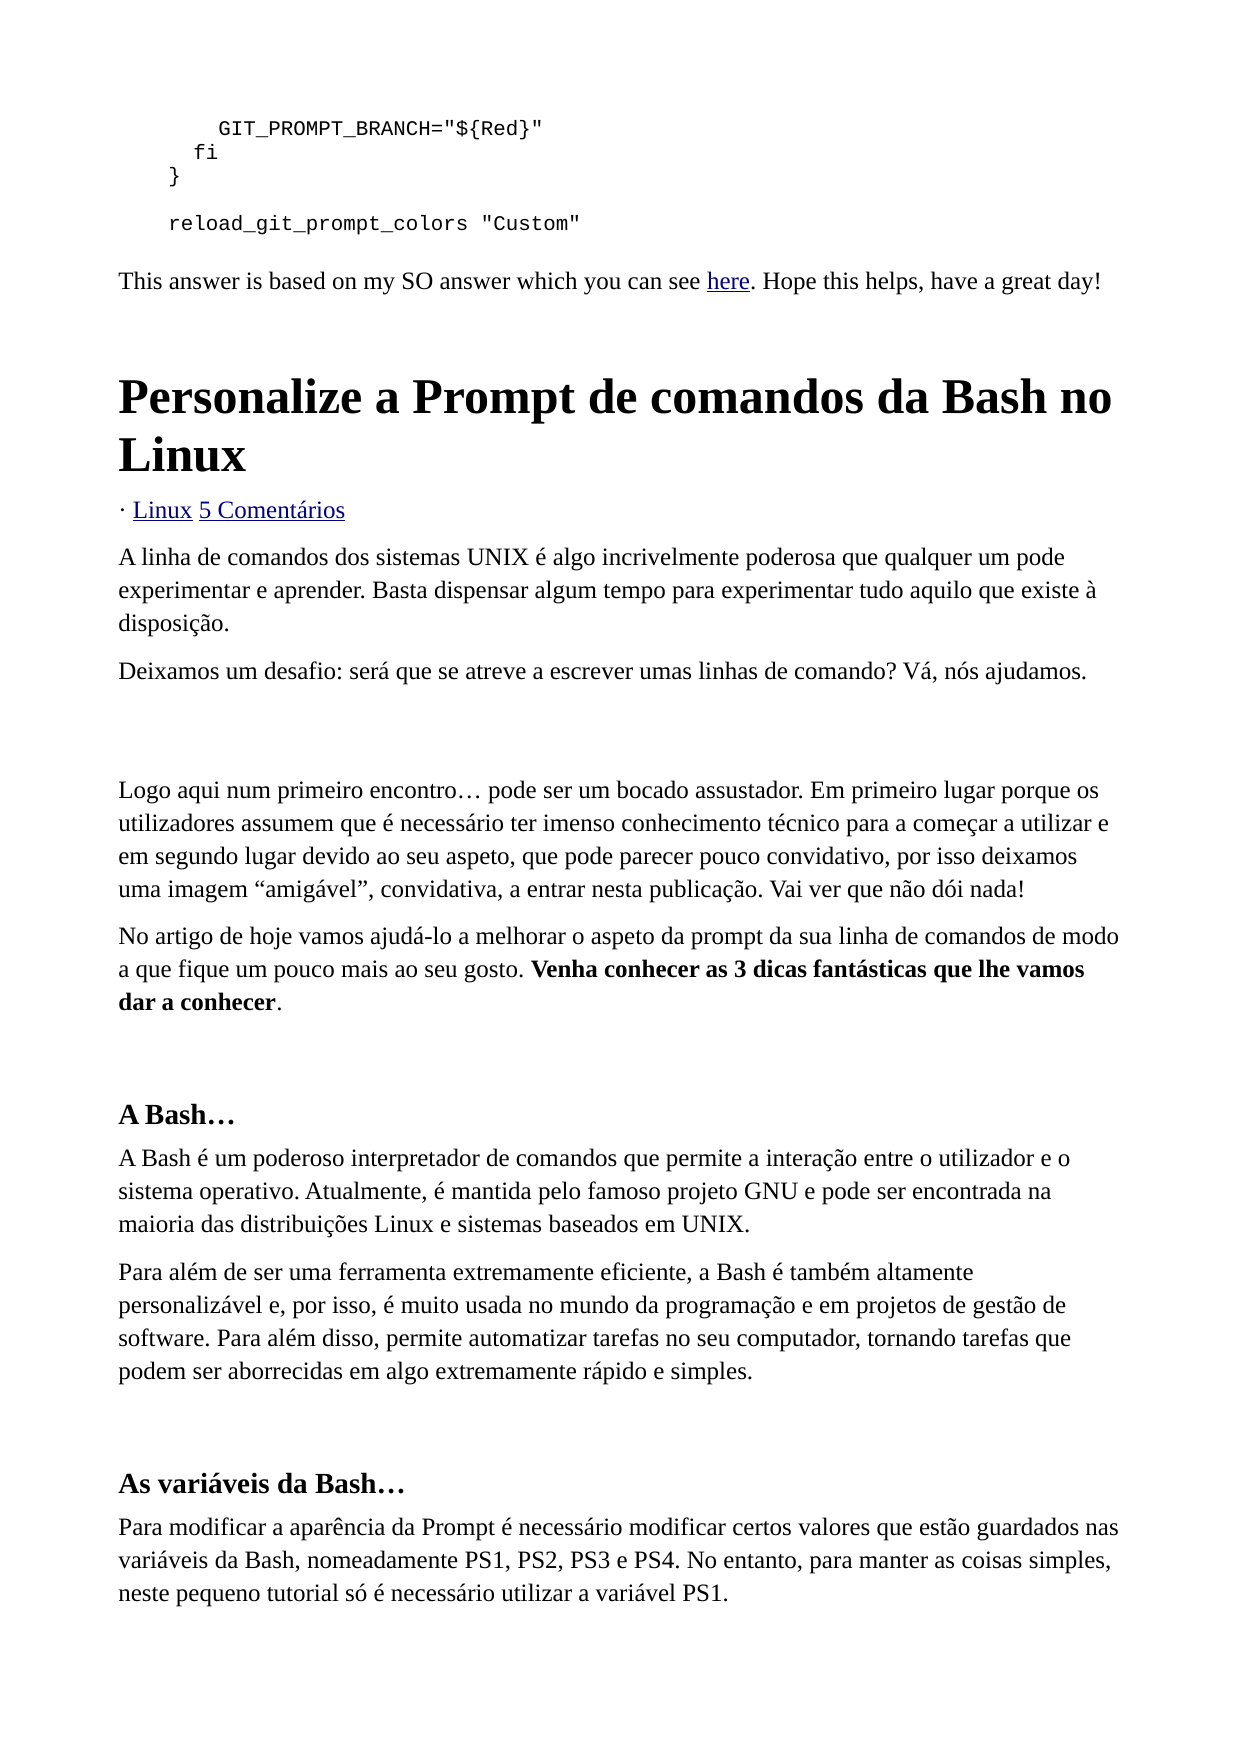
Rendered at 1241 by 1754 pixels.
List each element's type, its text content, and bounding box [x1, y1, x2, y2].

subtitle As variáveis da Bash… [118, 1466, 1122, 1499]
text } [118, 165, 1122, 189]
text No artigo de hoje vamos ajudá-lo a melhorar o aspeto da prompt da sua linha de comandos de modo a que fique um pouco mais ao seu gosto. Venha conhecer as 3 dicas fantásticas que lhe vamos dar a conhecer. [118, 921, 1122, 1016]
subtitle Personalize a Prompt de comandos da Bash no Linux [118, 367, 1122, 482]
text A linha de comandos dos sistemas UNIX é algo incrivelmente poderosa que qualquer um pode experimentar e aprender. Basta dispensar algum tempo para experimentar tudo aquilo que existe à disposição. [118, 542, 1122, 637]
text Deixamos um desafio: será que se atreve a escrever umas linhas de comando? Vá, nós ajudamos. [118, 656, 1122, 685]
text · Linux 5 Comentários [118, 495, 1122, 523]
text reload_git_prompt_colors "Custom" [118, 213, 1122, 236]
text Para além de ser uma ferramenta extremamente eficiente, a Bash é também altamente personalizável e, por isso, é muito usada no mundo da programação e em projetos de gestão de software. Para além disso, permite automatizar tarefas no seu computador, tornando tarefas que podem ser aborrecidas em algo extremamente rápido e simples. [118, 1257, 1122, 1385]
text Para modificar a aparência da Prompt é necessário modificar certos valores que estão guardados nas variáveis da Bash, nomeadamente PS1, PS2, PS3 e PS4. No entanto, para manter as coisas simples, neste pequeno tutorial só é necessário utilizar a variável PS1. [118, 1512, 1122, 1607]
text Logo aqui num primeiro encontro… pode ser um bocado assustador. Em primeiro lugar porque os utilizadores assumem que é necessário ter imenso conhecimento técnico para a começar a utilizar e em segundo lugar devido ao seu aspeto, que pode parecer pouco convidativo, por isso deixamos uma imagem “amigável”, convidativa, a entrar nesta publicação. Vai ver que não dói nada! [118, 775, 1122, 903]
subtitle A Bash… [118, 1097, 1122, 1131]
text A Bash é um poderoso interpretador de comandos que permite a interação entre o utilizador e o sistema operativo. Atualmente, é mantida pelo famoso projeto GNU e pode ser encontrada na maioria das distribuições Linux e sistemas baseados em UNIX. [118, 1143, 1122, 1238]
text This answer is based on my SO answer which you can see here. Hope this helps, have a great day! [118, 266, 1122, 294]
text GIT_PROMPT_BRANCH="${Red}" [118, 118, 1122, 142]
text fi [118, 142, 1122, 165]
